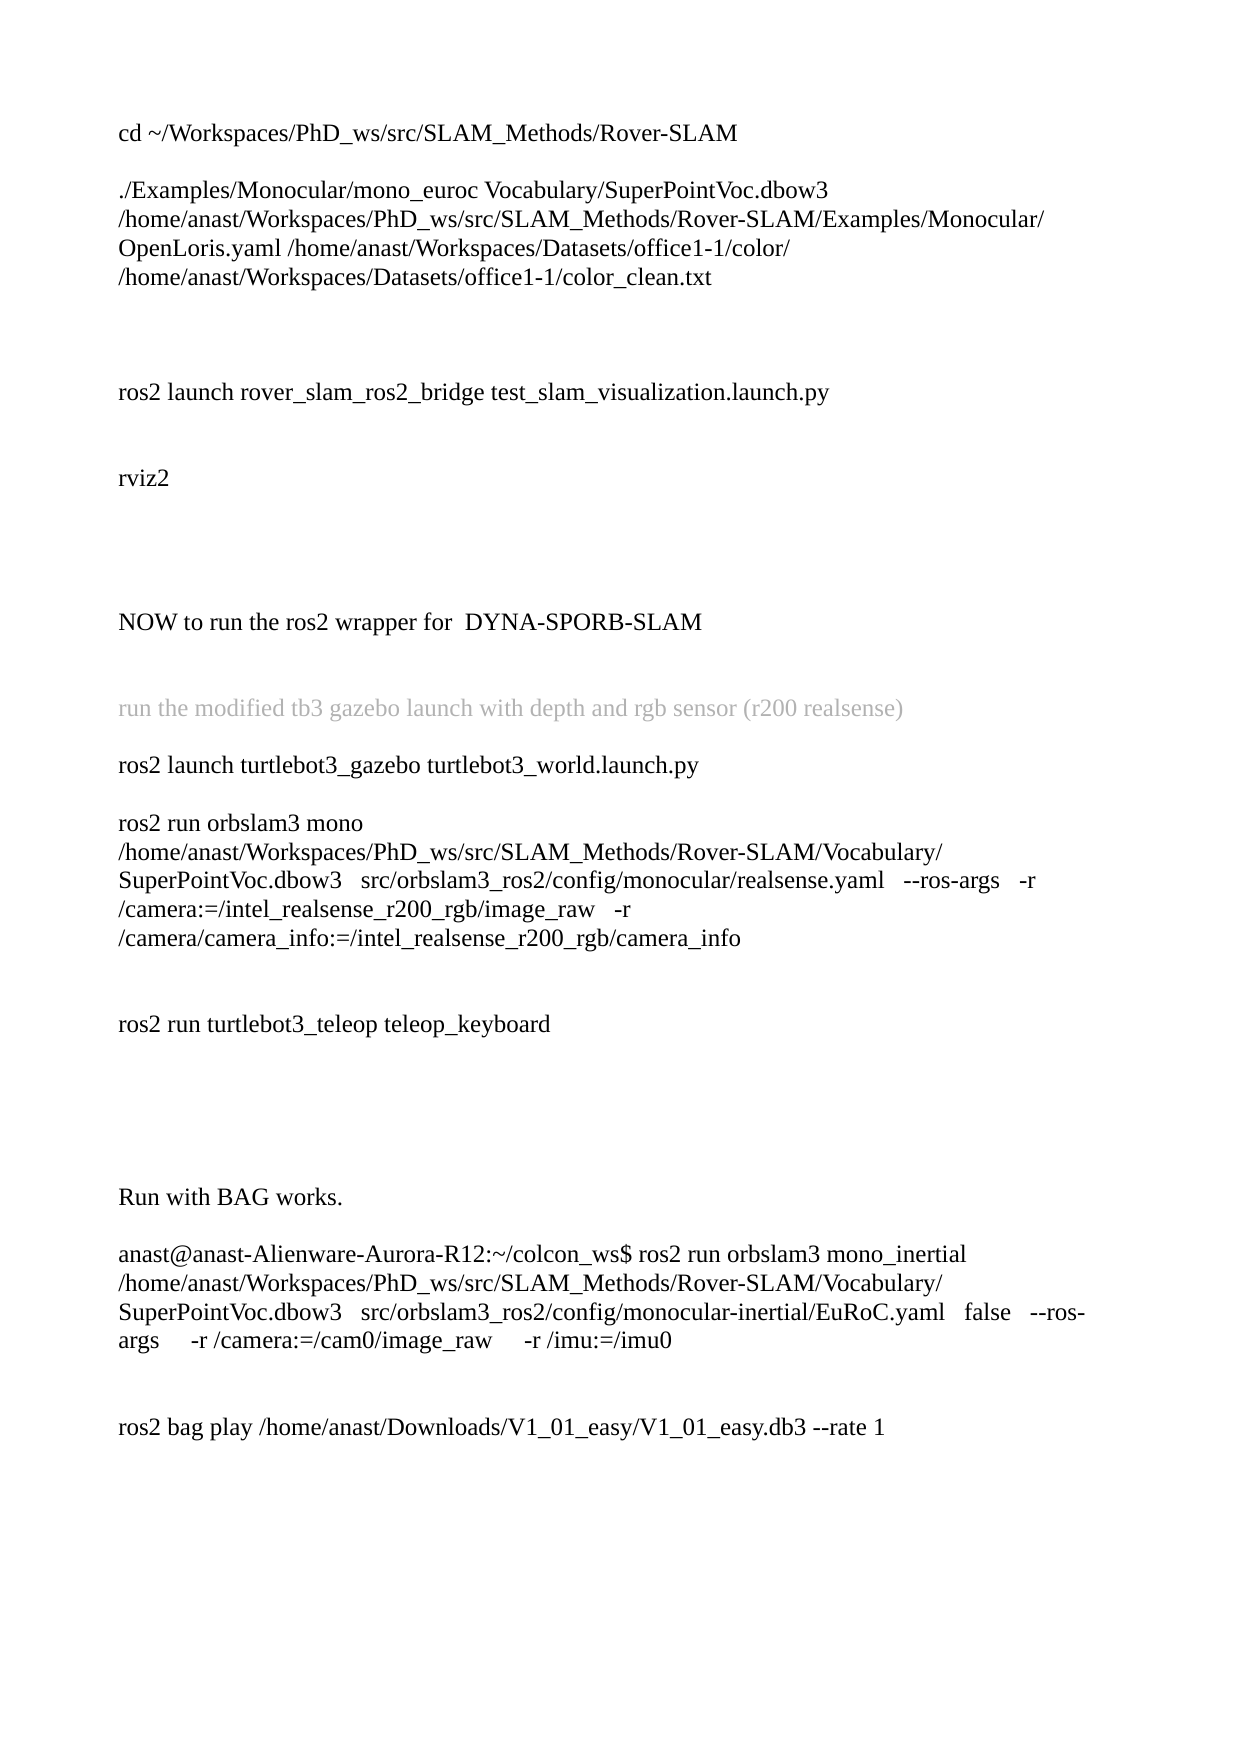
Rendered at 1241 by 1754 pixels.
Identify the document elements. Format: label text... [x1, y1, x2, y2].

text cd ~/Workspaces/PhD_ws/src/SLAM_Methods/Rover-SLAM [118, 118, 1122, 176]
text ros2 run turtlebot3_teleop teleop_keyboard [118, 1009, 1122, 1038]
text anast@anast-Alienware-Aurora-R12:~/colcon_ws$ ros2 run orbslam3 mono_inertial /home/anast/Workspaces/PhD_ws/src/SLAM_Methods/Rover-SLAM/Vocabulary/SuperPointVoc.dbow3 src/orbslam3_ros2/config/monocular-inertial/EuRoC.yaml false --ros-args -r /camera:=/cam0/image_raw -r /imu:=/imu0 [118, 1211, 1122, 1354]
text NOW to run the ros2 wrapper for DYNA-SPORB-SLAM [118, 549, 1122, 636]
text ros2 run orbslam3 mono /home/anast/Workspaces/PhD_ws/src/SLAM_Methods/Rover-SLAM/Vocabulary/SuperPointVoc.dbow3 src/orbslam3_ros2/config/monocular/realsense.yaml --ros-args -r /camera:=/intel_realsense_r200_rgb/image_raw -r /camera/camera_info:=/intel_realsense_r200_rgb/camera_info [118, 808, 1122, 952]
text ros2 launch rover_slam_ros2_bridge test_slam_visualization.launch.py [118, 291, 1122, 406]
text run the modified tb3 gazebo launch with depth and rgb sensor (r200 realsense) [118, 693, 1122, 722]
text Run with BAG works. [118, 1182, 1122, 1211]
text ros2 bag play /home/anast/Downloads/V1_01_easy/V1_01_easy.db3 --rate 1 [118, 1412, 1122, 1441]
text rviz2 [118, 406, 1122, 492]
text ros2 launch turtlebot3_gazebo turtlebot3_world.launch.py [118, 751, 1122, 779]
text ./Examples/Monocular/mono_euroc Vocabulary/SuperPointVoc.dbow3 /home/anast/Workspaces/PhD_ws/src/SLAM_Methods/Rover-SLAM/Examples/Monocular/OpenLoris.yaml /home/anast/Workspaces/Datasets/office1-1/color/ /home/anast/Workspaces/Datasets/office1-1/color_clean.txt [118, 176, 1122, 291]
